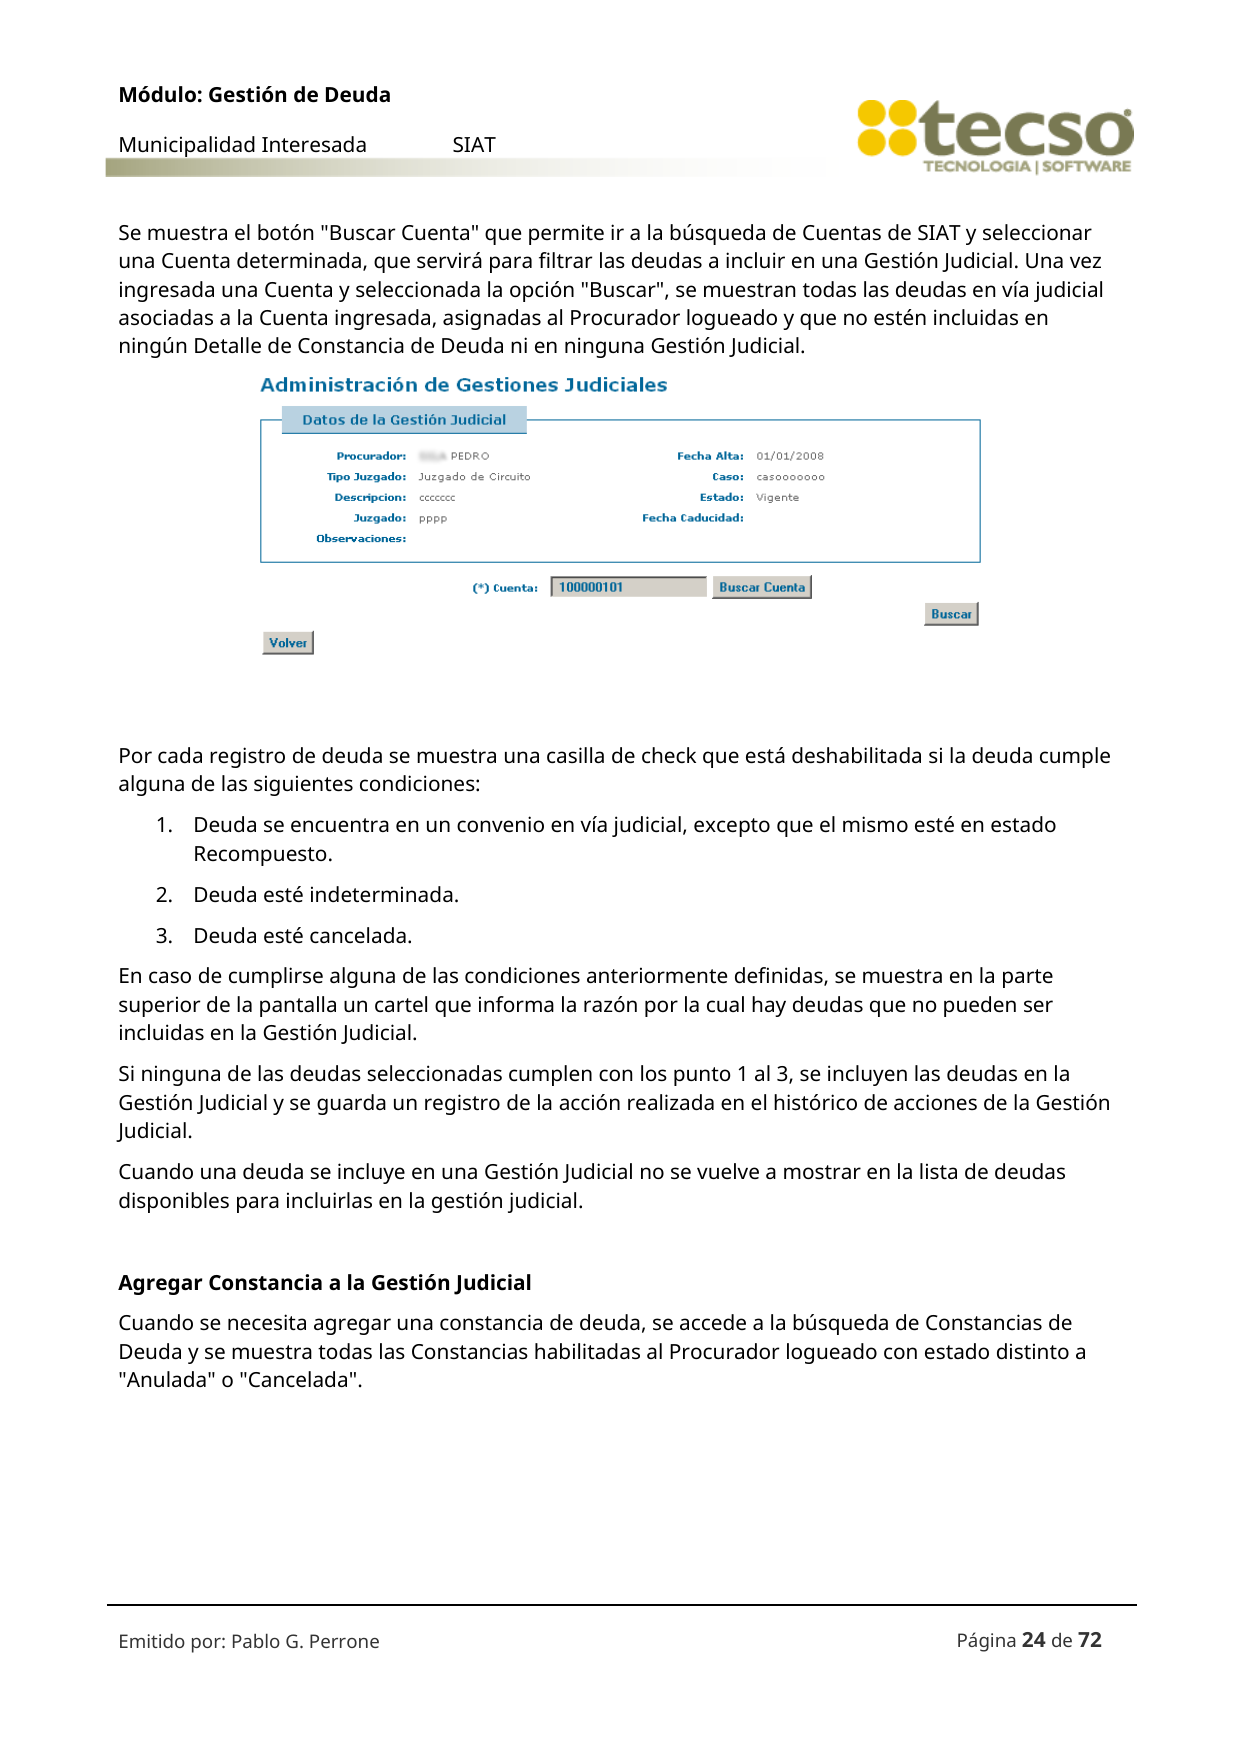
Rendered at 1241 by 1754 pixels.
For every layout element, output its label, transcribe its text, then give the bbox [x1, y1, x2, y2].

list Deuda esté cancelada. [156, 921, 1122, 949]
text Cuando se necesita agregar una constancia de deuda, se accede a la búsqueda de Constancias de Deuda y se muestra todas las Constancias habilitadas al Procurador logueado con estado distinto a "Anulada" o "Cancelada". [118, 1308, 1122, 1394]
text En caso de cumplirse alguna de las condiciones anteriormente definidas, se muestra en la parte superior de la pantalla un cartel que informa la razón por la cual hay deudas que no pueden ser incluidas en la Gestión Judicial. [118, 962, 1122, 1047]
text Por cada registro de deuda se muestra una casilla de check que está deshabilitada si la deuda cumple alguna de las siguientes condiciones: [118, 741, 1122, 798]
text Agregar Constancia a la Gestión Judicial [118, 1268, 1122, 1296]
list Deuda esté indeterminada. [156, 880, 1122, 908]
text Si ninguna de las deudas seleccionadas cumplen con los punto 1 al 3, se incluyen las deudas en la Gestión Judicial y se guarda un registro de la acción realizada en el histórico de acciones de la Gestión Judicial. [118, 1059, 1122, 1145]
picture [105, 100, 1134, 177]
text Cuando una deuda se incluye en una Gestión Judicial no se vuelve a mostrar en la lista de deudas disponibles para incluirlas en la gestión judicial. [118, 1157, 1122, 1214]
list Deuda se encuentra en un convenio en vía judicial, excepto que el mismo esté en estado Recompuesto. [156, 810, 1122, 867]
text Se muestra el botón "Buscar Cuenta" que permite ir a la búsqueda de Cuentas de SIAT y seleccionar una Cuenta determinada, que servirá para filtrar las deudas a incluir en una Gestión Judicial. Una vez ingresada una Cuenta y seleccionada la opción "Buscar", se muestran todas las deudas en vía judicial asociadas a la Cuenta ingresada, asignadas al Procurador logueado y que no estén incluidas en ningún Detalle de Constancia de Deuda ni en ninguna Gestión Judicial. [118, 218, 1122, 360]
picture [249, 372, 992, 670]
